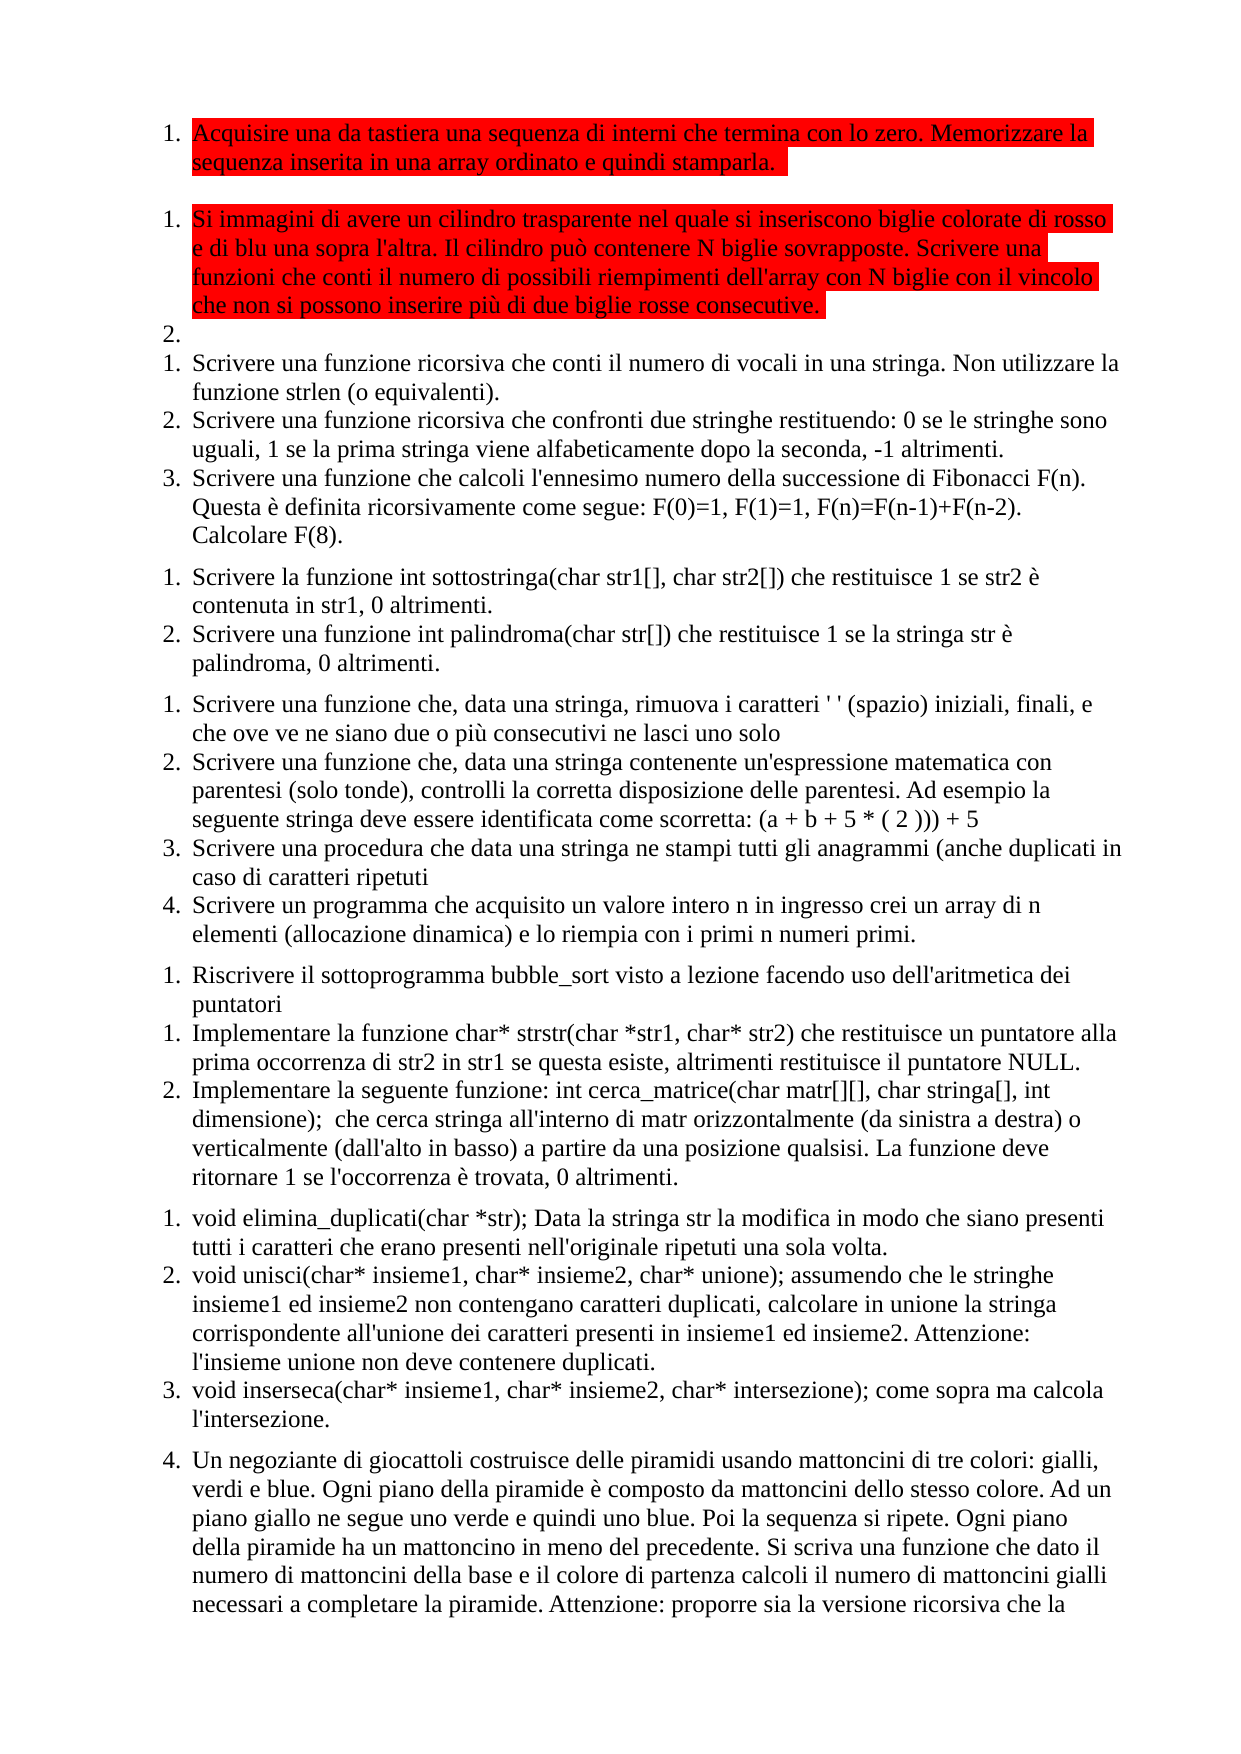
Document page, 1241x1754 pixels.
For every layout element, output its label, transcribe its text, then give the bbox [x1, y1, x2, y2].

list Implementare la funzione char* strstr(char *str1, char* str2) che restituisce un puntatore alla prima occorrenza di str2 in str1 se questa esiste, altrimenti restituisce il puntatore NULL. [162, 1018, 1122, 1076]
list Implementare la seguente funzione: int cerca_matrice(char matr[][], char stringa[], int dimensione); che cerca stringa all'interno di matr orizzontalmente (da sinistra a destra) o verticalmente (dall'alto in basso) a partire da una posizione qualsisi. La funzione deve ritornare 1 se l'occorrenza è trovata, 0 altrimenti. [162, 1076, 1122, 1191]
list Scrivere una funzione ricorsiva che conti il numero di vocali in una stringa. Non utilizzare la funzione strlen (o equivalenti). [162, 348, 1122, 406]
list Scrivere una funzione che, data una stringa contenente un'espressione matematica con parentesi (solo tonde), controlli la corretta disposizione delle parentesi. Ad esempio la seguente stringa deve essere identificata come scorretta: (a + b + 5 * ( 2 ))) + 5 [162, 747, 1122, 833]
list Scrivere un programma che acquisito un valore intero n in ingresso crei un array di n elementi (allocazione dinamica) e lo riempia con i primi n numeri primi. [162, 891, 1122, 948]
list Scrivere una funzione int palindroma(char str[]) che restituisce 1 se la stringa str è palindroma, 0 altrimenti. [162, 619, 1122, 677]
list Scrivere una procedura che data una stringa ne stampi tutti gli anagrammi (anche duplicati in caso di caratteri ripetuti [162, 833, 1122, 891]
list Riscrivere il sottoprogramma bubble_sort visto a lezione facendo uso dell'aritmetica dei puntatori [162, 961, 1122, 1018]
list Scrivere una funzione che, data una stringa, rimuova i caratteri ' ' (spazio) iniziali, finali, e che ove ve ne siano due o più consecutivi ne lasci uno solo [162, 689, 1122, 747]
list void unisci(char* insieme1, char* insieme2, char* unione); assumendo che le stringhe insieme1 ed insieme2 non contengano caratteri duplicati, calcolare in unione la stringa corrispondente all'unione dei caratteri presenti in insieme1 ed insieme2. Attenzione: l'insieme unione non deve contenere duplicati. [162, 1261, 1122, 1376]
list Scrivere una funzione ricorsiva che confronti due stringhe restituendo: 0 se le stringhe sono uguali, 1 se la prima stringa viene alfabeticamente dopo la seconda, -1 altrimenti. [162, 406, 1122, 463]
list void inserseca(char* insieme1, char* insieme2, char* intersezione); come sopra ma calcola l'intersezione. [162, 1376, 1122, 1433]
list Scrivere una funzione che calcoli l'ennesimo numero della successione di Fibonacci F(n). Questa è definita ricorsivamente come segue: F(0)=1, F(1)=1, F(n)=F(n-1)+F(n-2). Calcolare F(8). [162, 463, 1122, 549]
list Acquisire una da tastiera una sequenza di interni che termina con lo zero. Memorizzare la sequenza inserita in una array ordinato e quindi stamparla. [162, 118, 1122, 176]
list Si immagini di avere un cilindro trasparente nel quale si inseriscono biglie colorate di rosso e di blu una sopra l'altra. Il cilindro può contenere N biglie sovrapposte. Scrivere una funzioni che conti il numero di possibili riempimenti dell'array con N biglie con il vincolo che non si possono inserire più di due biglie rosse consecutive. [162, 204, 1122, 319]
list void elimina_duplicati(char *str); Data la stringa str la modifica in modo che siano presenti tutti i caratteri che erano presenti nell'originale ripetuti una sola volta. [162, 1203, 1122, 1261]
list Scrivere la funzione int sottostringa(char str1[], char str2[]) che restituisce 1 se str2 è contenuta in str1, 0 altrimenti. [162, 562, 1122, 619]
list Un negoziante di giocattoli costruisce delle piramidi usando mattoncini di tre colori: gialli, verdi e blue. Ogni piano della piramide è composto da mattoncini dello stesso colore. Ad un piano giallo ne segue uno verde e quindi uno blue. Poi la sequenza si ripete. Ogni piano della piramide ha un mattoncino in meno del precedente. Si scriva una funzione che dato il numero di mattoncini della base e il colore di partenza calcoli il numero di mattoncini gialli necessari a completare la piramide. Attenzione: proporre sia la versione ricorsiva che la [162, 1446, 1122, 1618]
